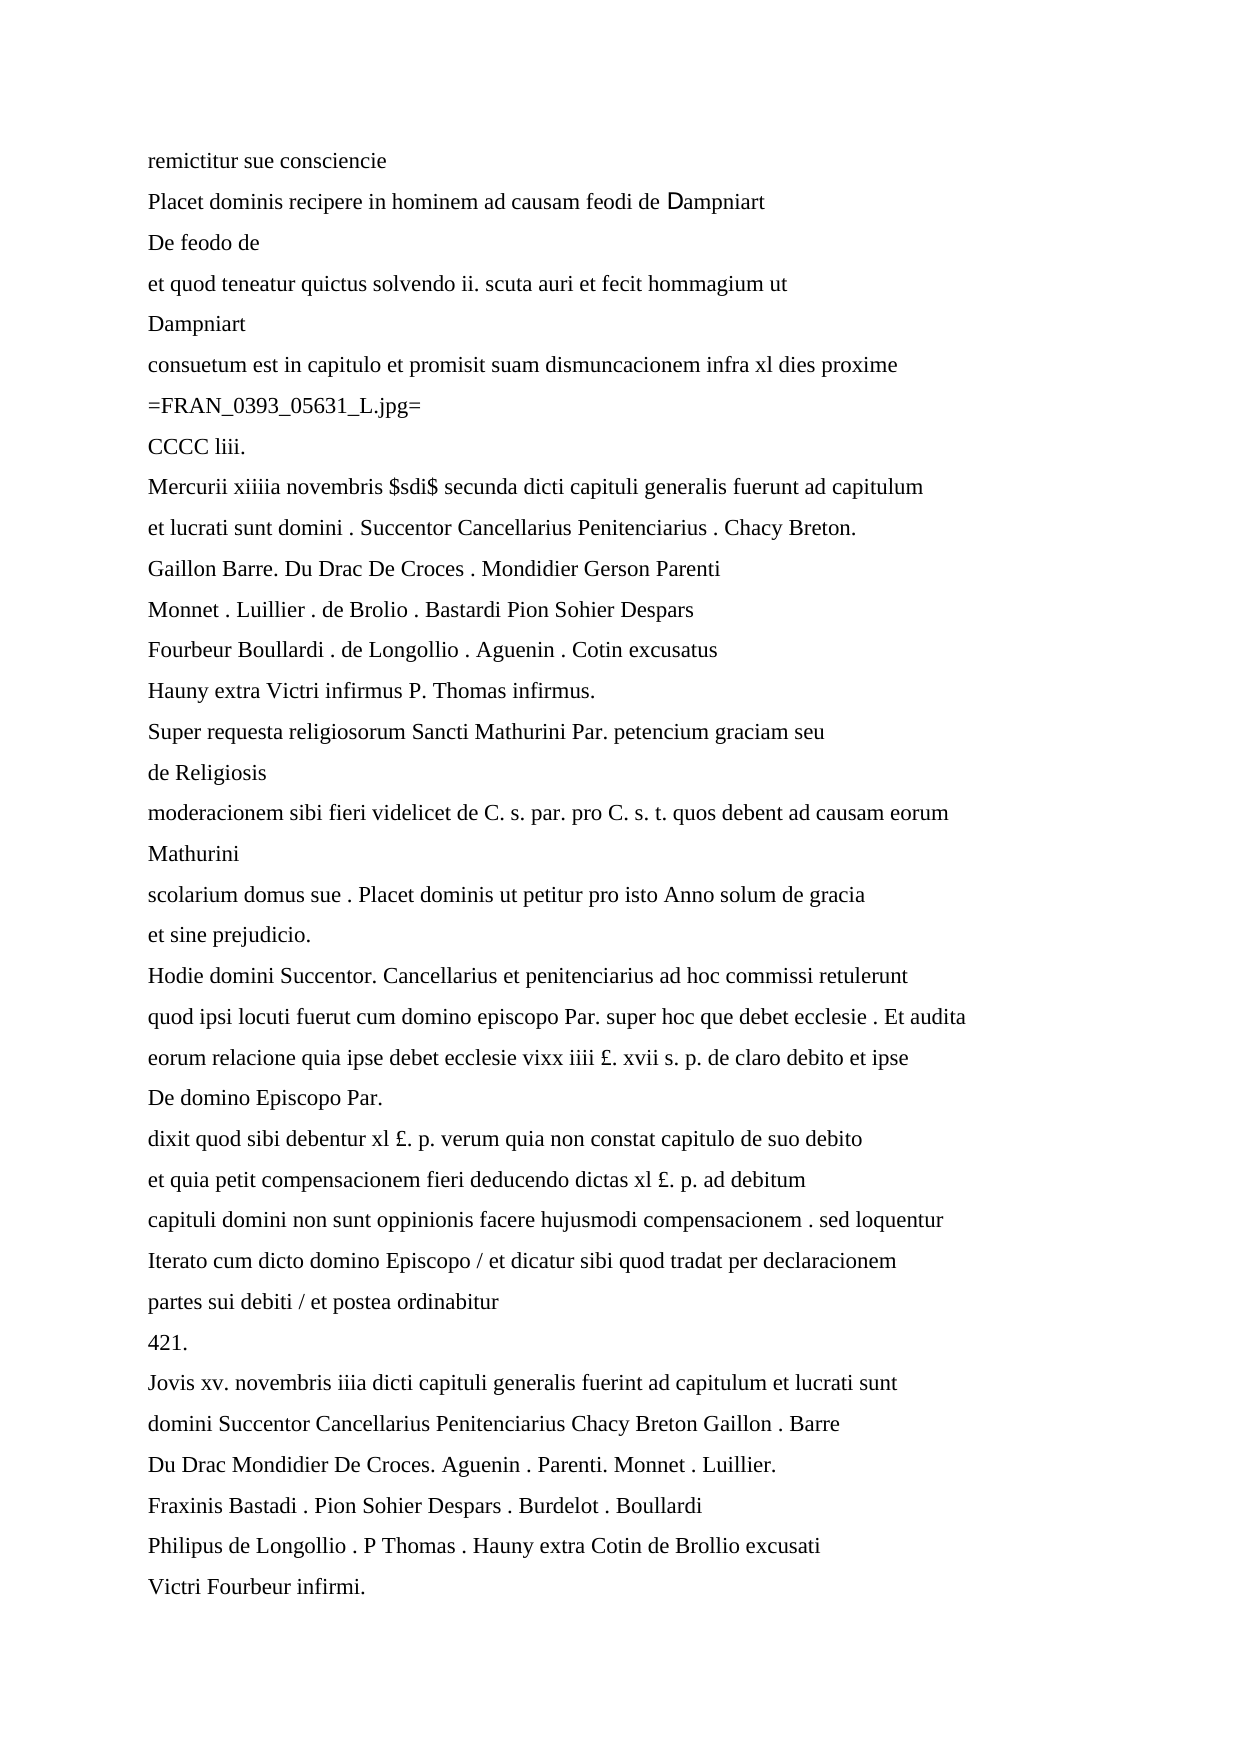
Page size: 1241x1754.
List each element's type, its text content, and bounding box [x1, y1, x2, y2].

text capituli domini non sunt oppinionis facere hujusmodi compensacionem . sed loquentur [148, 1207, 1093, 1233]
text domini Succentor Cancellarius Penitenciarius Chacy Breton Gaillon . Barre [148, 1410, 1093, 1437]
text Iterato cum dicto domino Episcopo / et dicatur sibi quod tradat per declaracionem [148, 1247, 1093, 1274]
text et sine prejudicio. [148, 921, 1093, 948]
text Fourbeur Boullardi . de Longollio . Aguenin . Cotin excusatus [148, 636, 1093, 663]
text partes sui debiti / et postea ordinabitur [148, 1288, 1093, 1314]
text moderacionem sibi fieri videlicet de C. s. par. pro C. s. t. quos debent ad causam eorum [148, 799, 1093, 826]
text Super requesta religiosorum Sancti Mathurini Par. petencium graciam seu [148, 718, 1093, 744]
text CCCC liii. [148, 433, 1093, 459]
text remictitur sue consciencie [148, 148, 1093, 174]
text et quod teneatur quictus solvendo ii. scuta auri et fecit hommagium ut [148, 270, 1093, 296]
text Mathurini [148, 840, 1093, 866]
text Dampniart [148, 311, 1093, 337]
text Mercurii xiiiia novembris $sdi$ secunda dicti capituli generalis fuerunt ad capitulum [148, 473, 1093, 500]
text dixit quod sibi debentur xl £. p. verum quia non constat capitulo de suo debito [148, 1125, 1093, 1151]
text eorum relacione quia ipse debet ecclesie vixx iiii £. xvii s. p. de claro debito et ipse [148, 1044, 1093, 1070]
text Placet dominis recipere in hominem ad causam feodi de ᗞampniart [148, 188, 1093, 215]
text Gaillon Barre. Du Drac De Croces . Mondidier Gerson Parenti [148, 555, 1093, 581]
text Hauny extra Victri infirmus P. Thomas infirmus. [148, 677, 1093, 703]
text Hodie domini Succentor. Cancellarius et penitenciarius ad hoc commissi retulerunt [148, 962, 1093, 988]
text Jovis xv. novembris iiia dicti capituli generalis fuerint ad capitulum et lucrati sunt [148, 1369, 1093, 1396]
text quod ipsi locuti fuerut cum domino episcopo Par. super hoc que debet ecclesie . Et audita [148, 1003, 1093, 1029]
text Du Drac Mondidier De Croces. Aguenin . Parenti. Monnet . Luillier. [148, 1451, 1093, 1477]
text Fraxinis Bastadi . Pion Sohier Despars . Burdelot . Boullardi [148, 1492, 1093, 1518]
text Philipus de Longollio . P Thomas . Hauny extra Cotin de Brollio excusati [148, 1532, 1093, 1559]
text Victri Fourbeur infirmi. [148, 1573, 1093, 1599]
text et lucrati sunt domini . Succentor Cancellarius Penitenciarius . Chacy Breton. [148, 514, 1093, 541]
text consuetum est in capitulo et promisit suam dismuncacionem infra xl dies proxime [148, 351, 1093, 378]
text 421. [148, 1329, 1093, 1355]
text =FRAN_0393_05631_L.jpg= [148, 392, 1093, 418]
text et quia petit compensacionem fieri deducendo dictas xl £. p. ad debitum [148, 1166, 1093, 1192]
text Monnet . Luillier . de Brolio . Bastardi Pion Sohier Despars [148, 596, 1093, 622]
text scolarium domus sue . Placet dominis ut petitur pro isto Anno solum de gracia [148, 881, 1093, 907]
text de Religiosis [148, 758, 1093, 785]
text De feodo de [148, 229, 1093, 255]
text De domino Episcopo Par. [148, 1084, 1093, 1111]
